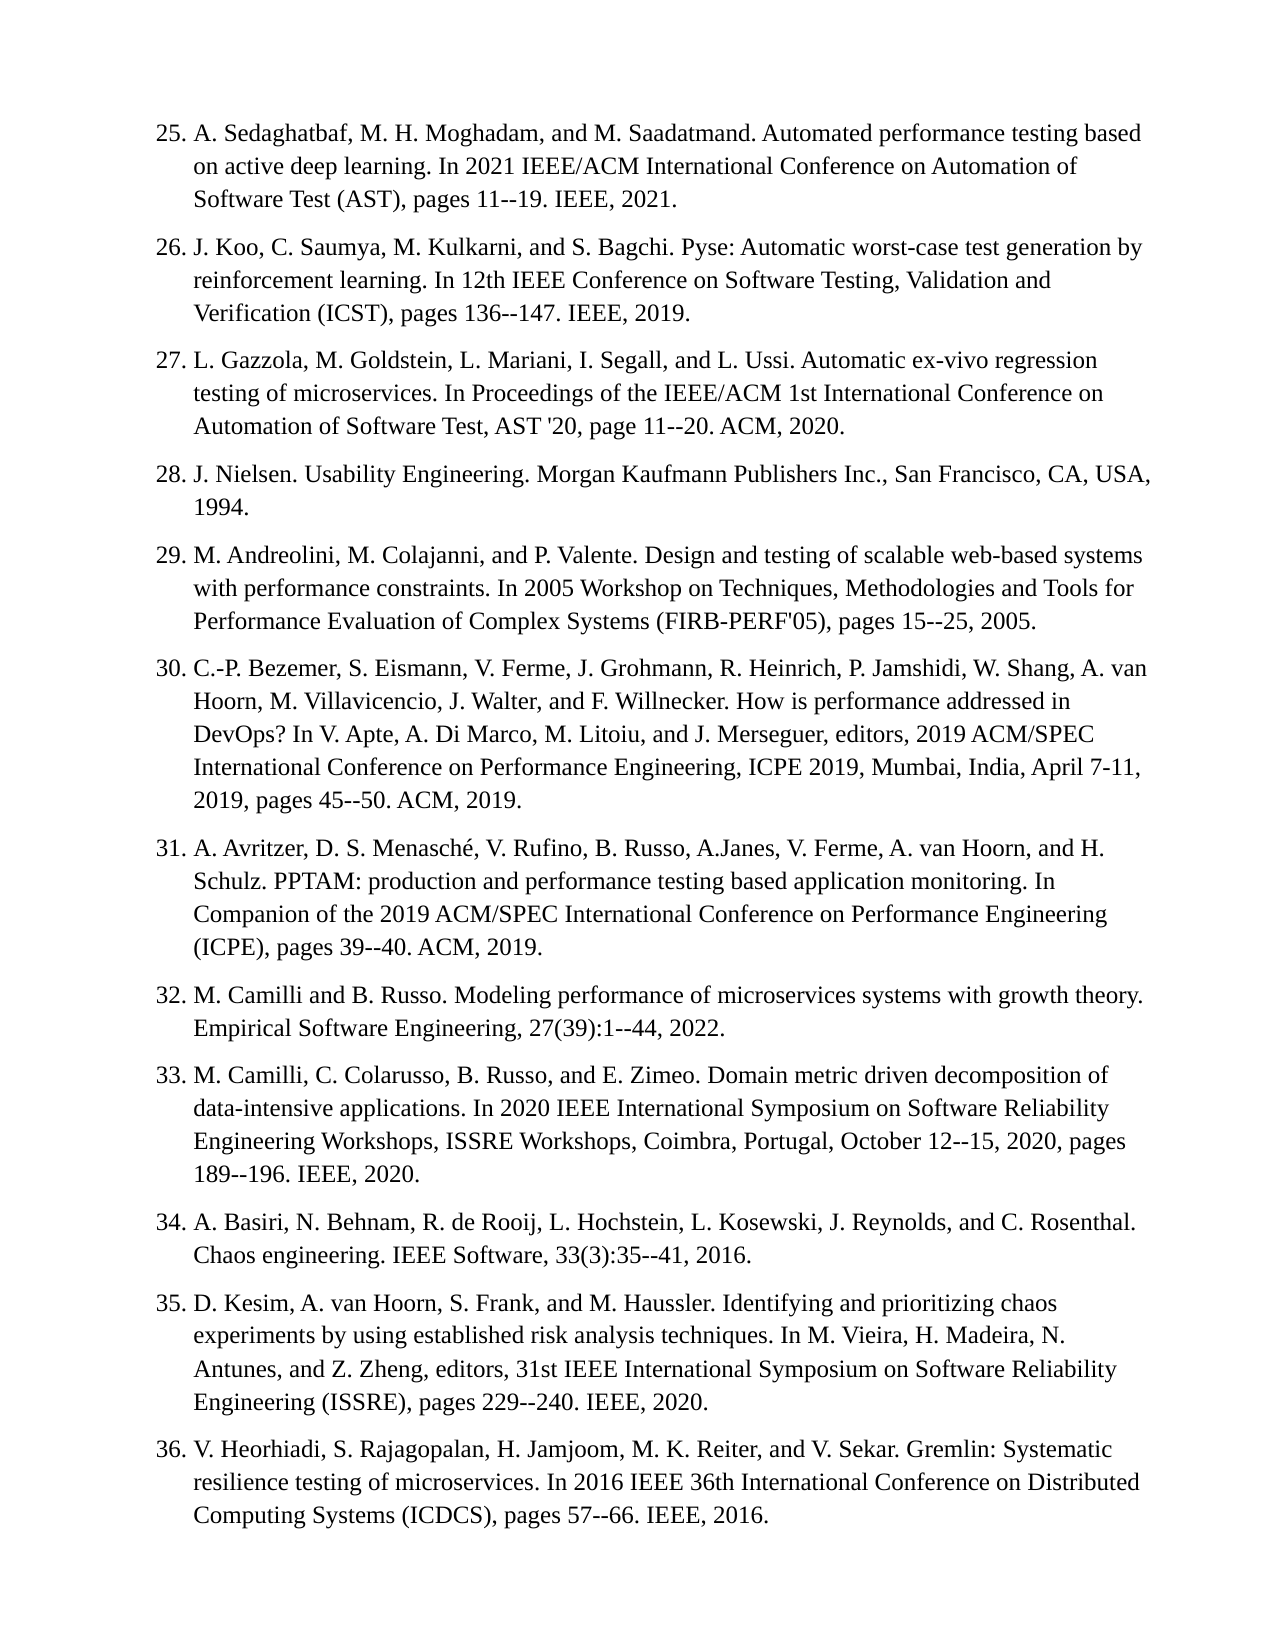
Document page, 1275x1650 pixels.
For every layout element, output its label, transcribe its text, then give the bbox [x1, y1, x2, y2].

list J. Nielsen. Usability Engineering. Morgan Kaufmann Publishers Inc., San Francisco, CA, USA, 1994. [156, 459, 1157, 521]
list D. Kesim, A. van Hoorn, S. Frank, and M. Haussler. Identifying and prioritizing chaos experiments by using established risk analysis techniques. In M. Vieira, H. Madeira, N. Antunes, and Z. Zheng, editors, 31st IEEE International Symposium on Software Reliability Engineering (ISSRE), pages 229--240. IEEE, 2020. [156, 1288, 1157, 1415]
list C.-P. Bezemer, S. Eismann, V. Ferme, J. Grohmann, R. Heinrich, P. Jamshidi, W. Shang, A. van Hoorn, M. Villavicencio, J. Walter, and F. Willnecker. How is performance addressed in DevOps? In V. Apte, A. Di Marco, M. Litoiu, and J. Merseguer, editors, 2019 ACM/SPEC International Conference on Performance Engineering, ICPE 2019, Mumbai, India, April 7-11, 2019, pages 45--50. ACM, 2019. [156, 653, 1157, 814]
list J. Koo, C. Saumya, M. Kulkarni, and S. Bagchi. Pyse: Automatic worst-case test generation by reinforcement learning. In 12th IEEE Conference on Software Testing, Validation and Verification (ICST), pages 136--147. IEEE, 2019. [156, 232, 1157, 327]
list M. Camilli, C. Colarusso, B. Russo, and E. Zimeo. Domain metric driven decomposition of data-intensive applications. In 2020 IEEE International Symposium on Software Reliability Engineering Workshops, ISSRE Workshops, Coimbra, Portugal, October 12--15, 2020, pages 189--196. IEEE, 2020. [156, 1060, 1157, 1188]
list A. Sedaghatbaf, M. H. Moghadam, and M. Saadatmand. Automated performance testing based on active deep learning. In 2021 IEEE/ACM International Conference on Automation of Software Test (AST), pages 11--19. IEEE, 2021. [156, 118, 1157, 213]
list V. Heorhiadi, S. Rajagopalan, H. Jamjoom, M. K. Reiter, and V. Sekar. Gremlin: Systematic resilience testing of microservices. In 2016 IEEE 36th International Conference on Distributed Computing Systems (ICDCS), pages 57--66. IEEE, 2016. [156, 1434, 1157, 1529]
list A. Basiri, N. Behnam, R. de Rooij, L. Hochstein, L. Kosewski, J. Reynolds, and C. Rosenthal. Chaos engineering. IEEE Software, 33(3):35--41, 2016. [156, 1207, 1157, 1269]
list A. Avritzer, D. S. Menasché, V. Rufino, B. Russo, A.Janes, V. Ferme, A. van Hoorn, and H. Schulz. PPTAM: production and performance testing based application monitoring. In Companion of the 2019 ACM/SPEC International Conference on Performance Engineering (ICPE), pages 39--40. ACM, 2019. [156, 833, 1157, 961]
list M. Andreolini, M. Colajanni, and P. Valente. Design and testing of scalable web-based systems with performance constraints. In 2005 Workshop on Techniques, Methodologies and Tools for Performance Evaluation of Complex Systems (FIRB-PERF'05), pages 15--25, 2005. [156, 540, 1157, 634]
list M. Camilli and B. Russo. Modeling performance of microservices systems with growth theory. Empirical Software Engineering, 27(39):1--44, 2022. [156, 980, 1157, 1041]
list L. Gazzola, M. Goldstein, L. Mariani, I. Segall, and L. Ussi. Automatic ex-vivo regression testing of microservices. In Proceedings of the IEEE/ACM 1st International Conference on Automation of Software Test, AST '20, page 11--20. ACM, 2020. [156, 345, 1157, 440]
